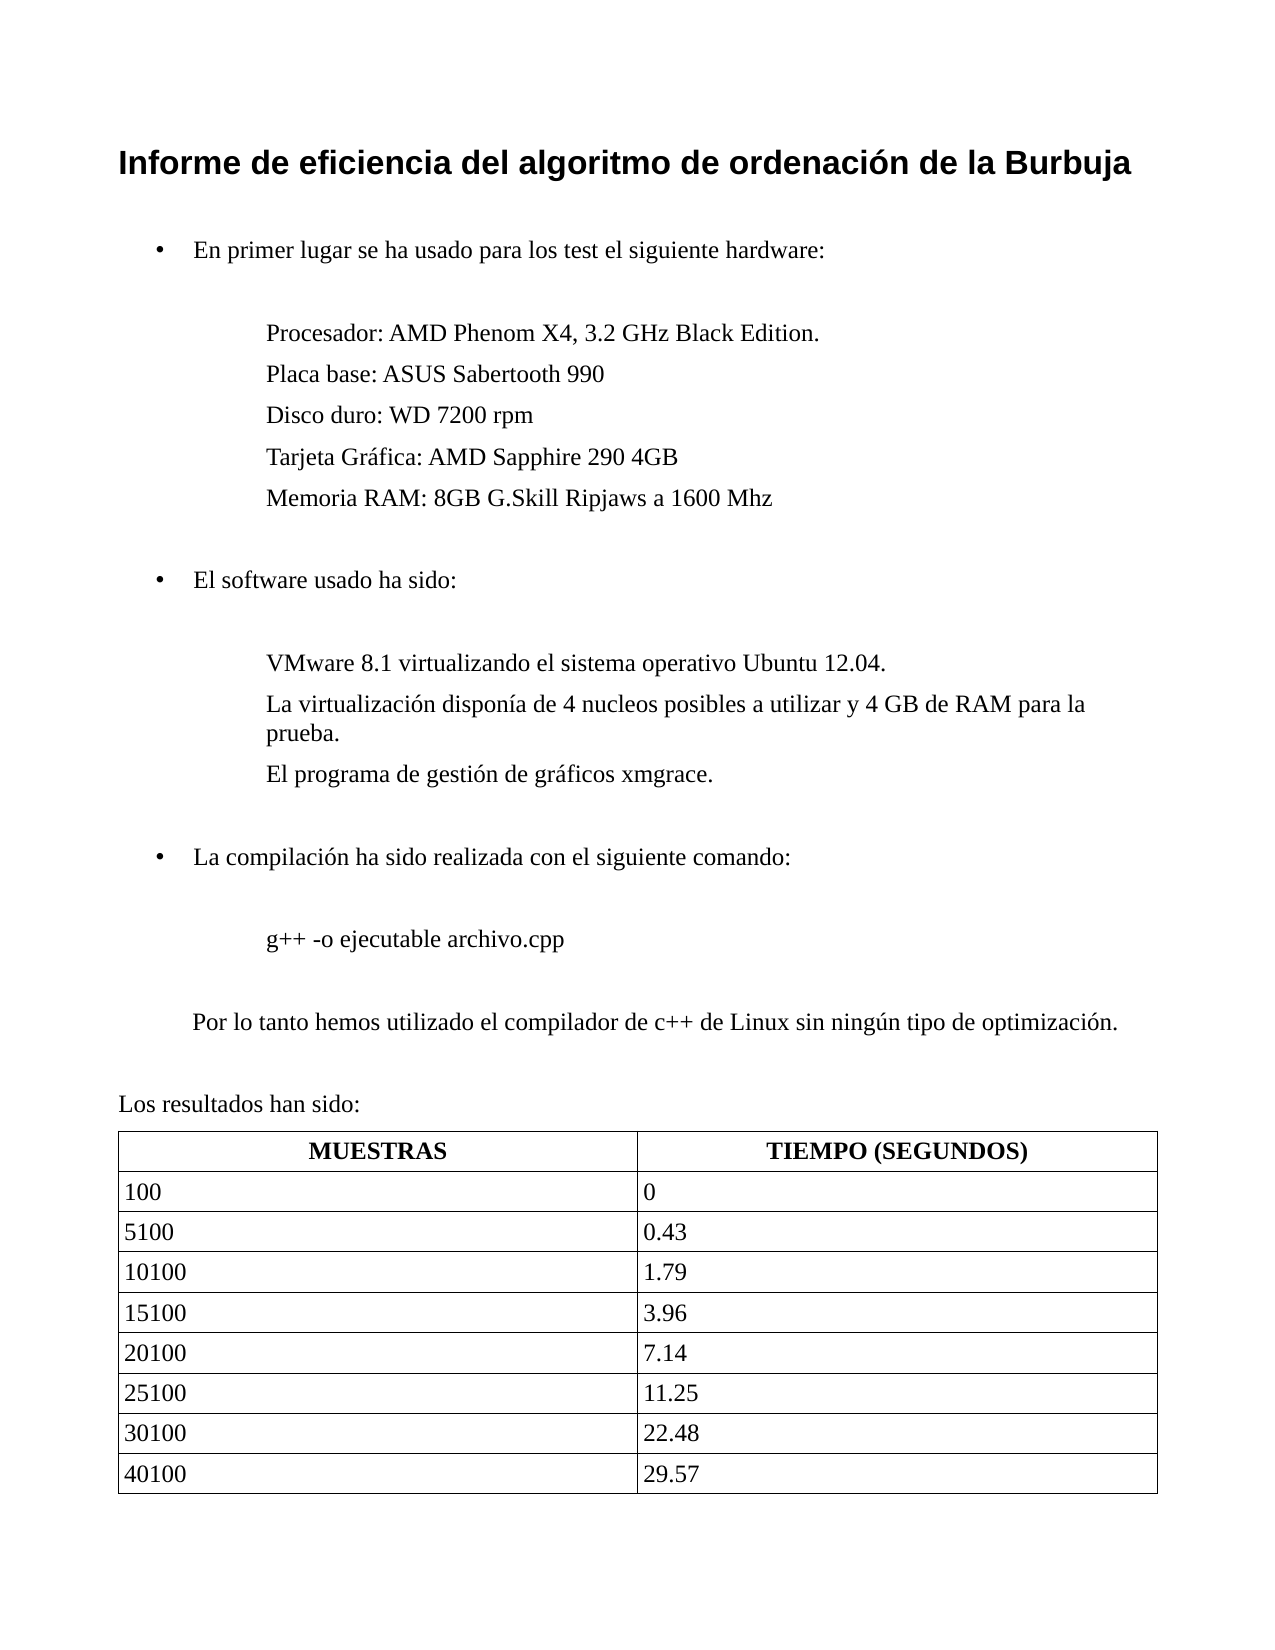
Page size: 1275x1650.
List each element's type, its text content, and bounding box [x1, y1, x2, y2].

table_cell 22.48 [638, 1414, 1157, 1453]
table_cell 7.14 [638, 1333, 1157, 1372]
text Por lo tanto hemos utilizado el compilador de c++ de Linux sin ningún tipo de optimización. [118, 1007, 1157, 1036]
text Procesador: AMD Phenom X4, 3.2 GHz Black Edition. [266, 318, 1157, 347]
text Tarjeta Gráfica: AMD Sapphire 290 4GB [266, 442, 1157, 471]
table_cell 15100 [119, 1293, 637, 1332]
table_cell 10100 [119, 1252, 637, 1292]
table_cell 11.25 [638, 1374, 1157, 1413]
text g++ -o ejecutable archivo.cpp [118, 924, 1157, 953]
text La virtualización disponía de 4 nucleos posibles a utilizar y 4 GB de RAM para la prueba. [266, 689, 1157, 747]
list La compilación ha sido realizada con el siguiente comando: [156, 842, 1157, 871]
table_cell 0 [638, 1172, 1157, 1211]
table_cell 5100 [119, 1212, 637, 1251]
text Placa base: ASUS Sabertooth 990 [266, 359, 1157, 388]
subtitle Informe de eficiencia del algoritmo de ordenación de la Burbuja [118, 143, 1157, 182]
text Memoria RAM: 8GB G.Skill Ripjaws a 1600 Mhz [266, 483, 1157, 512]
list En primer lugar se ha usado para los test el siguiente hardware: [156, 236, 1157, 264]
table_cell 20100 [119, 1333, 637, 1372]
table_header TIEMPO (SEGUNDOS) [638, 1132, 1157, 1171]
table_cell 100 [119, 1172, 637, 1211]
table_cell 40100 [119, 1454, 637, 1493]
table_cell 25100 [119, 1374, 637, 1413]
table_cell 30100 [119, 1414, 637, 1453]
table_header MUESTRAS [119, 1132, 637, 1171]
table_cell 0.43 [638, 1212, 1157, 1251]
text El programa de gestión de gráficos xmgrace. [266, 759, 1157, 788]
text Disco duro: WD 7200 rpm [266, 401, 1157, 429]
table_cell 1.79 [638, 1252, 1157, 1292]
list El software usado ha sido: [156, 566, 1157, 594]
table_cell 29.57 [638, 1454, 1157, 1493]
text VMware 8.1 virtualizando el sistema operativo Ubuntu 12.04. [266, 648, 1157, 677]
text Los resultados han sido: [118, 1089, 1157, 1118]
table_cell 3.96 [638, 1293, 1157, 1332]
